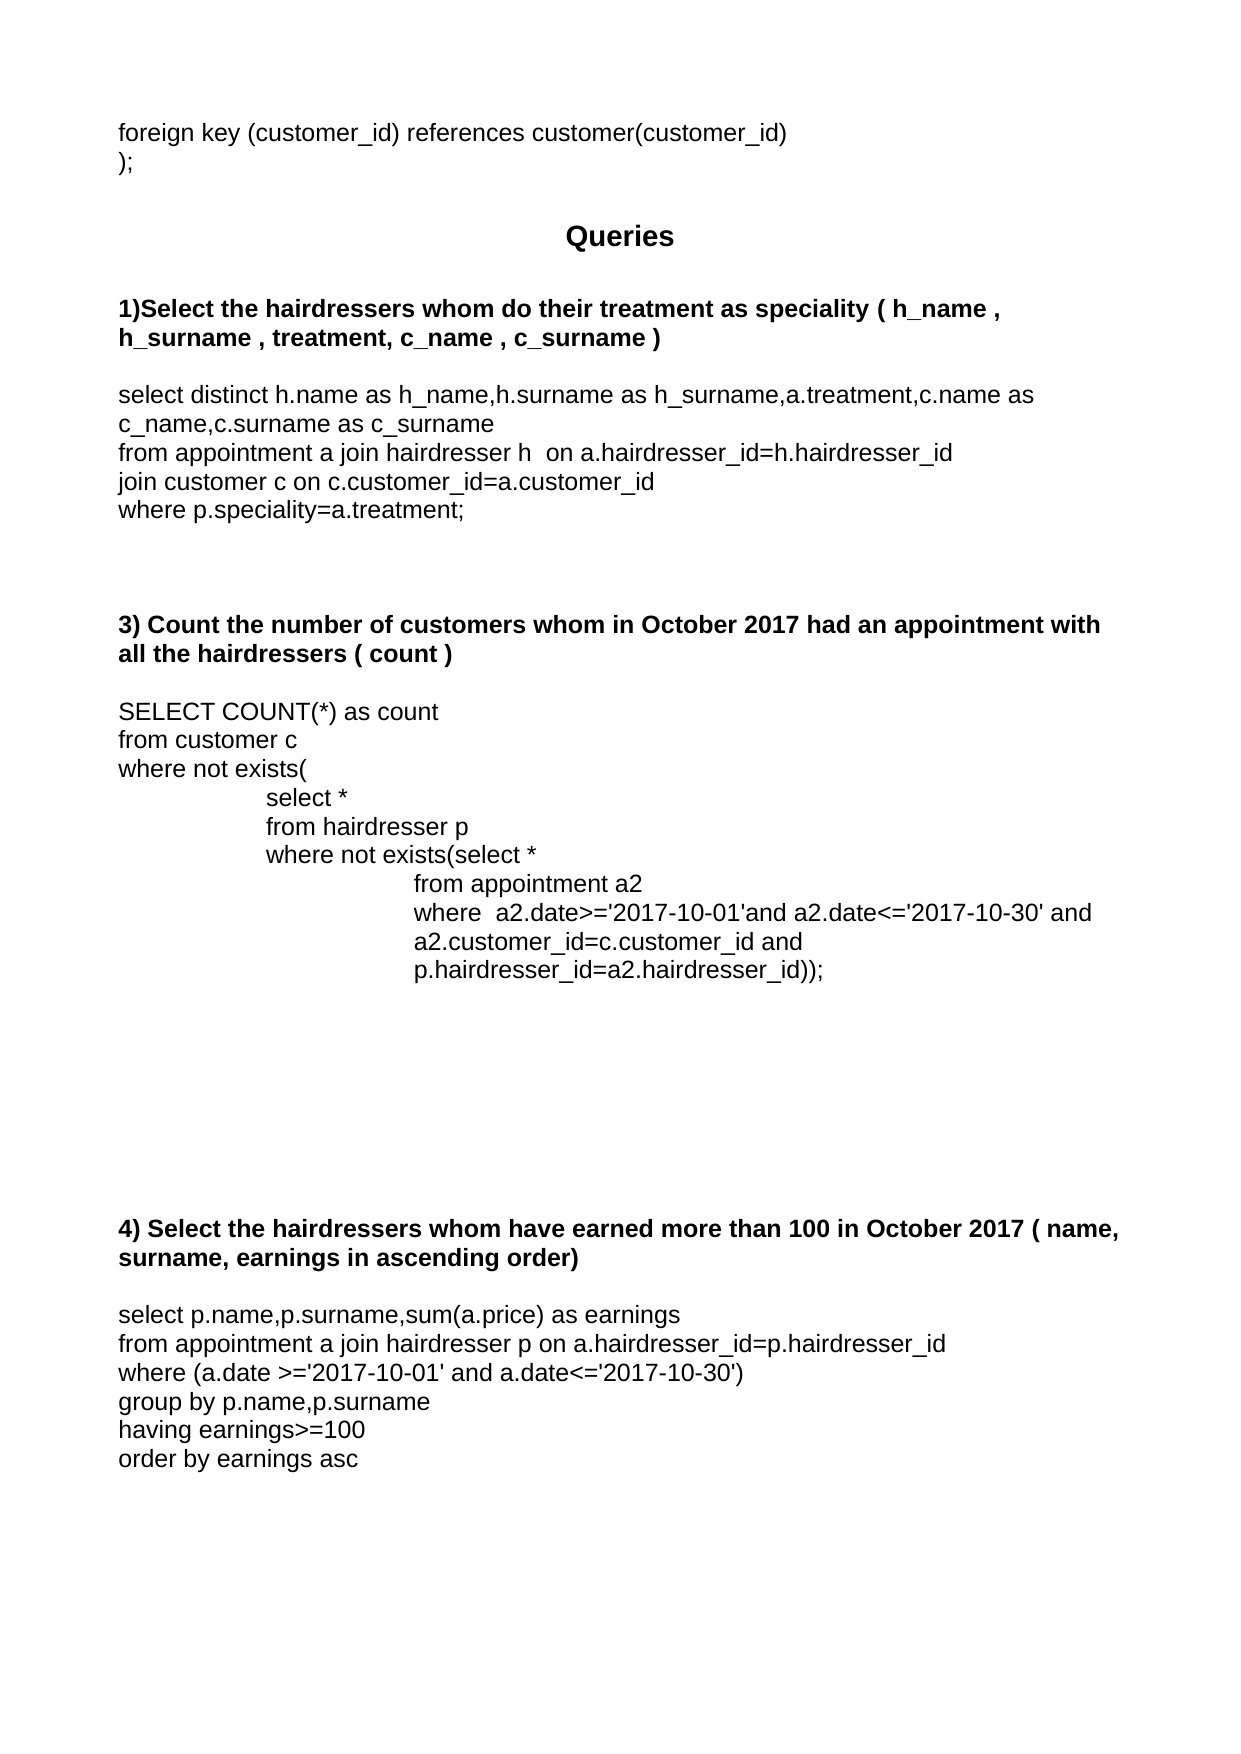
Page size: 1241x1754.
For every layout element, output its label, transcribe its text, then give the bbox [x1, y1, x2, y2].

subtitle Queries [118, 219, 1122, 253]
text 3) Count the number of customers whom in October 2017 had an appointment with all the hairdressers ( count ) [118, 610, 1122, 668]
text from hairdresser p [118, 811, 1122, 840]
text 4) Select the hairdressers whom have earned more than 100 in October 2017 ( name, surname, earnings in ascending order) [118, 1214, 1122, 1271]
text SELECT COUNT(*) as count [118, 696, 1122, 725]
text 1)Select the hairdressers whom do their treatment as speciality ( h_name , h_surname , treatment, c_name , c_surname ) [118, 294, 1122, 351]
text select distinct h.name as h_name,h.surname as h_surname,a.treatment,c.name as c_name,c.surname as c_surname from appointment a join hairdresser h on a.hairdresser_id=h.hairdresser_id join customer c on c.customer_id=a.customer_id where p.speciality=a.treatment; [118, 380, 1122, 524]
text a2.customer_id=c.customer_id and p.hairdresser_id=a2.hairdresser_id)); [118, 926, 1122, 1013]
text from customer c where not exists( select * [118, 725, 1122, 811]
text order by earnings asc [118, 1444, 1122, 1473]
text select p.name,p.surname,sum(a.price) as earnings from appointment a join hairdresser p on a.hairdresser_id=p.hairdresser_id where (a.date >='2017-10-01' and a.date<='2017-10-30') group by p.name,p.surname having earnings>=100 [118, 1300, 1122, 1444]
text where not exists(select * [118, 840, 1122, 869]
text from appointment a2 where a2.date>='2017-10-01'and a2.date<='2017-10-30' and [118, 869, 1122, 926]
text foreign key (customer_id) references customer(customer_id) ); [118, 118, 1122, 176]
